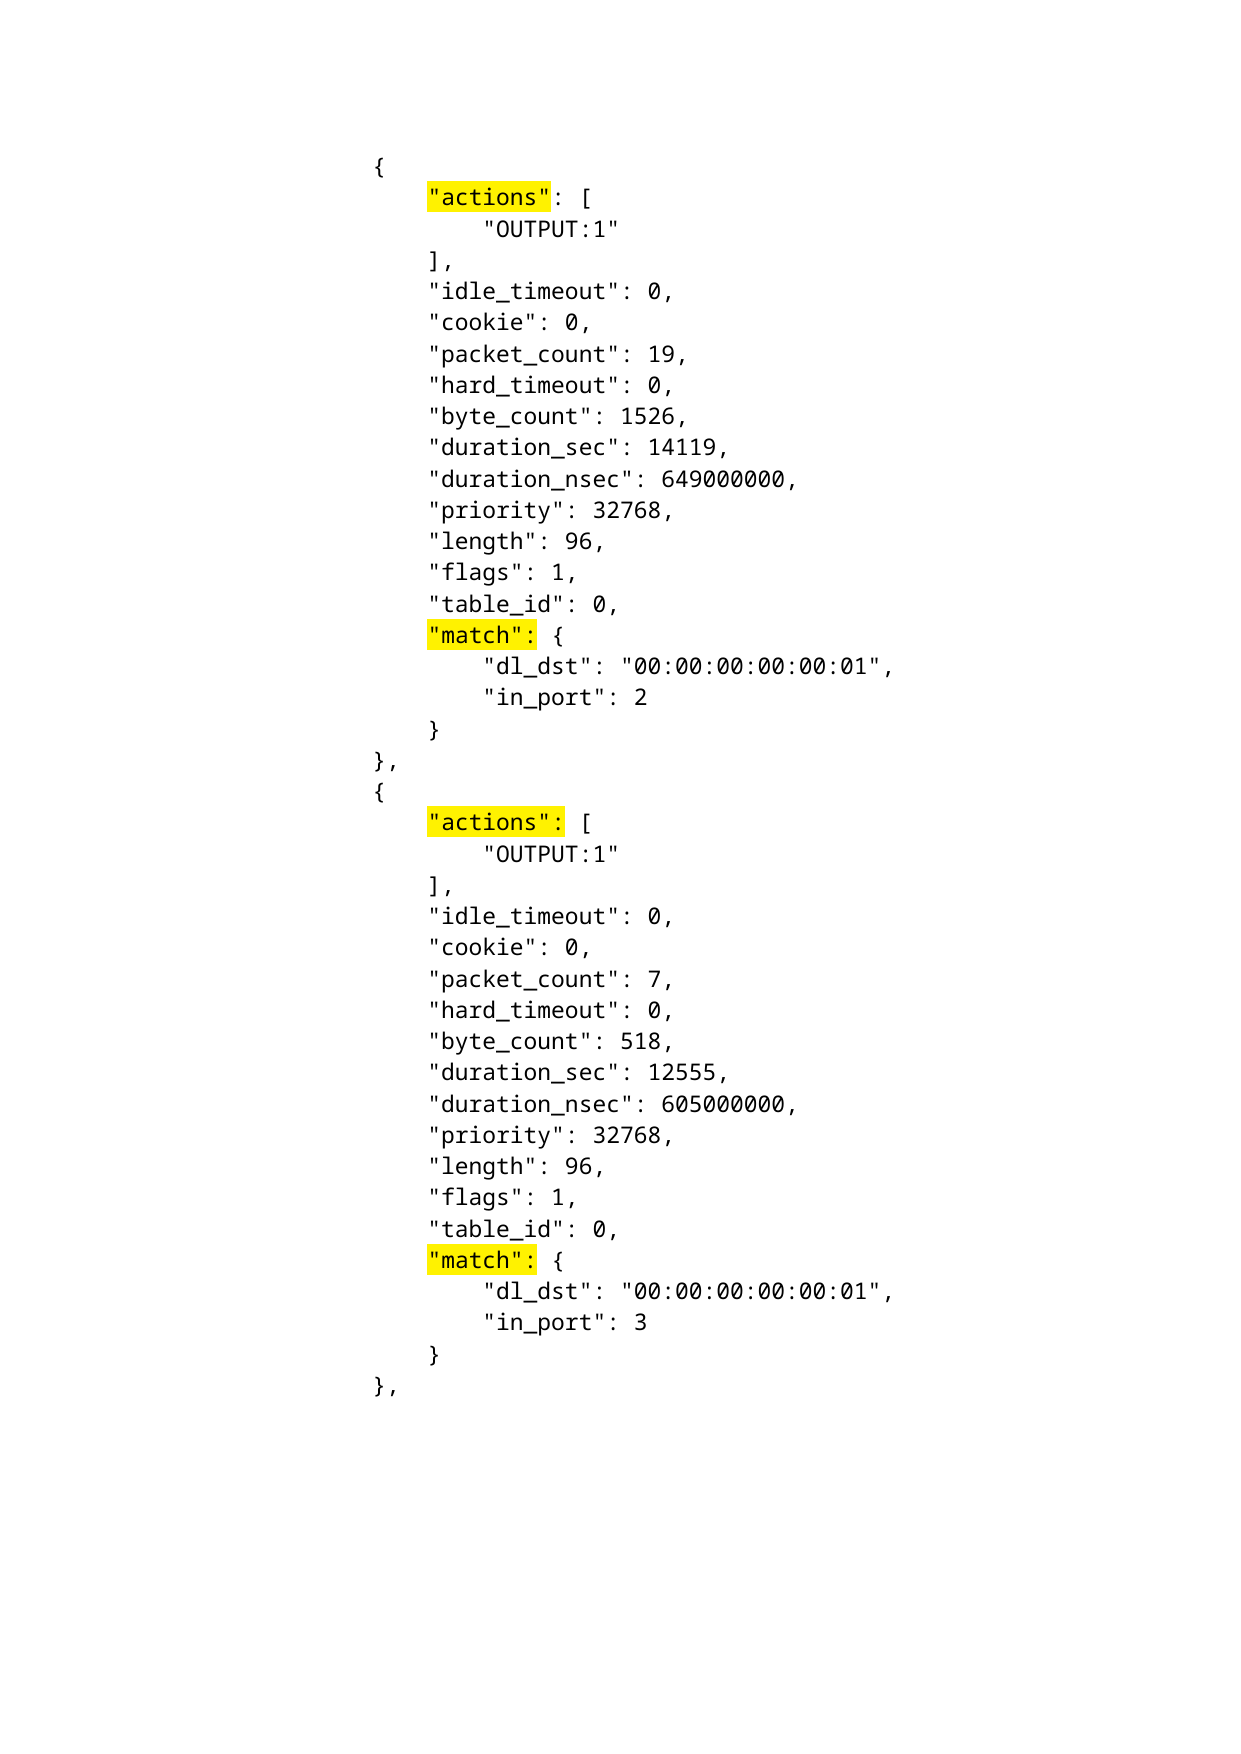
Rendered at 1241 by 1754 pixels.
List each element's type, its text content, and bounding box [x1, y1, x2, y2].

text "actions": [ [262, 806, 1053, 837]
text "packet_count": 7, [262, 962, 1053, 994]
text "duration_nsec": 649000000, [262, 462, 1053, 494]
text ], [262, 244, 1053, 275]
text "match": { [262, 619, 1053, 650]
text "flags": 1, [262, 1181, 1053, 1212]
text "duration_nsec": 605000000, [262, 1087, 1053, 1119]
text "idle_timeout": 0, [262, 275, 1053, 306]
text "OUTPUT:1" [262, 837, 1053, 869]
text "actions": [ [262, 181, 1053, 212]
text "OUTPUT:1" [262, 212, 1053, 244]
text "byte_count": 518, [262, 1025, 1053, 1056]
text "packet_count": 19, [262, 337, 1053, 369]
text { [262, 150, 1053, 181]
text "length": 96, [262, 525, 1053, 556]
text "priority": 32768, [262, 494, 1053, 525]
text "in_port": 3 [262, 1306, 1053, 1337]
text "cookie": 0, [262, 306, 1053, 337]
text "idle_timeout": 0, [262, 900, 1053, 931]
text "cookie": 0, [262, 931, 1053, 962]
text "flags": 1, [262, 556, 1053, 587]
text } [262, 712, 1053, 744]
text { [262, 775, 1053, 806]
text "byte_count": 1526, [262, 400, 1053, 431]
text "hard_timeout": 0, [262, 369, 1053, 400]
text ], [262, 869, 1053, 900]
text } [262, 1337, 1053, 1369]
text "duration_sec": 14119, [262, 431, 1053, 462]
text "length": 96, [262, 1150, 1053, 1181]
text "priority": 32768, [262, 1119, 1053, 1150]
text "table_id": 0, [262, 587, 1053, 619]
text }, [262, 1369, 1053, 1400]
text "table_id": 0, [262, 1212, 1053, 1244]
text "duration_sec": 12555, [262, 1056, 1053, 1087]
text "hard_timeout": 0, [262, 994, 1053, 1025]
text }, [262, 744, 1053, 775]
text "dl_dst": "00:00:00:00:00:01", [262, 1275, 1053, 1306]
text "dl_dst": "00:00:00:00:00:01", [262, 650, 1053, 681]
text "match": { [262, 1244, 1053, 1275]
text "in_port": 2 [262, 681, 1053, 712]
